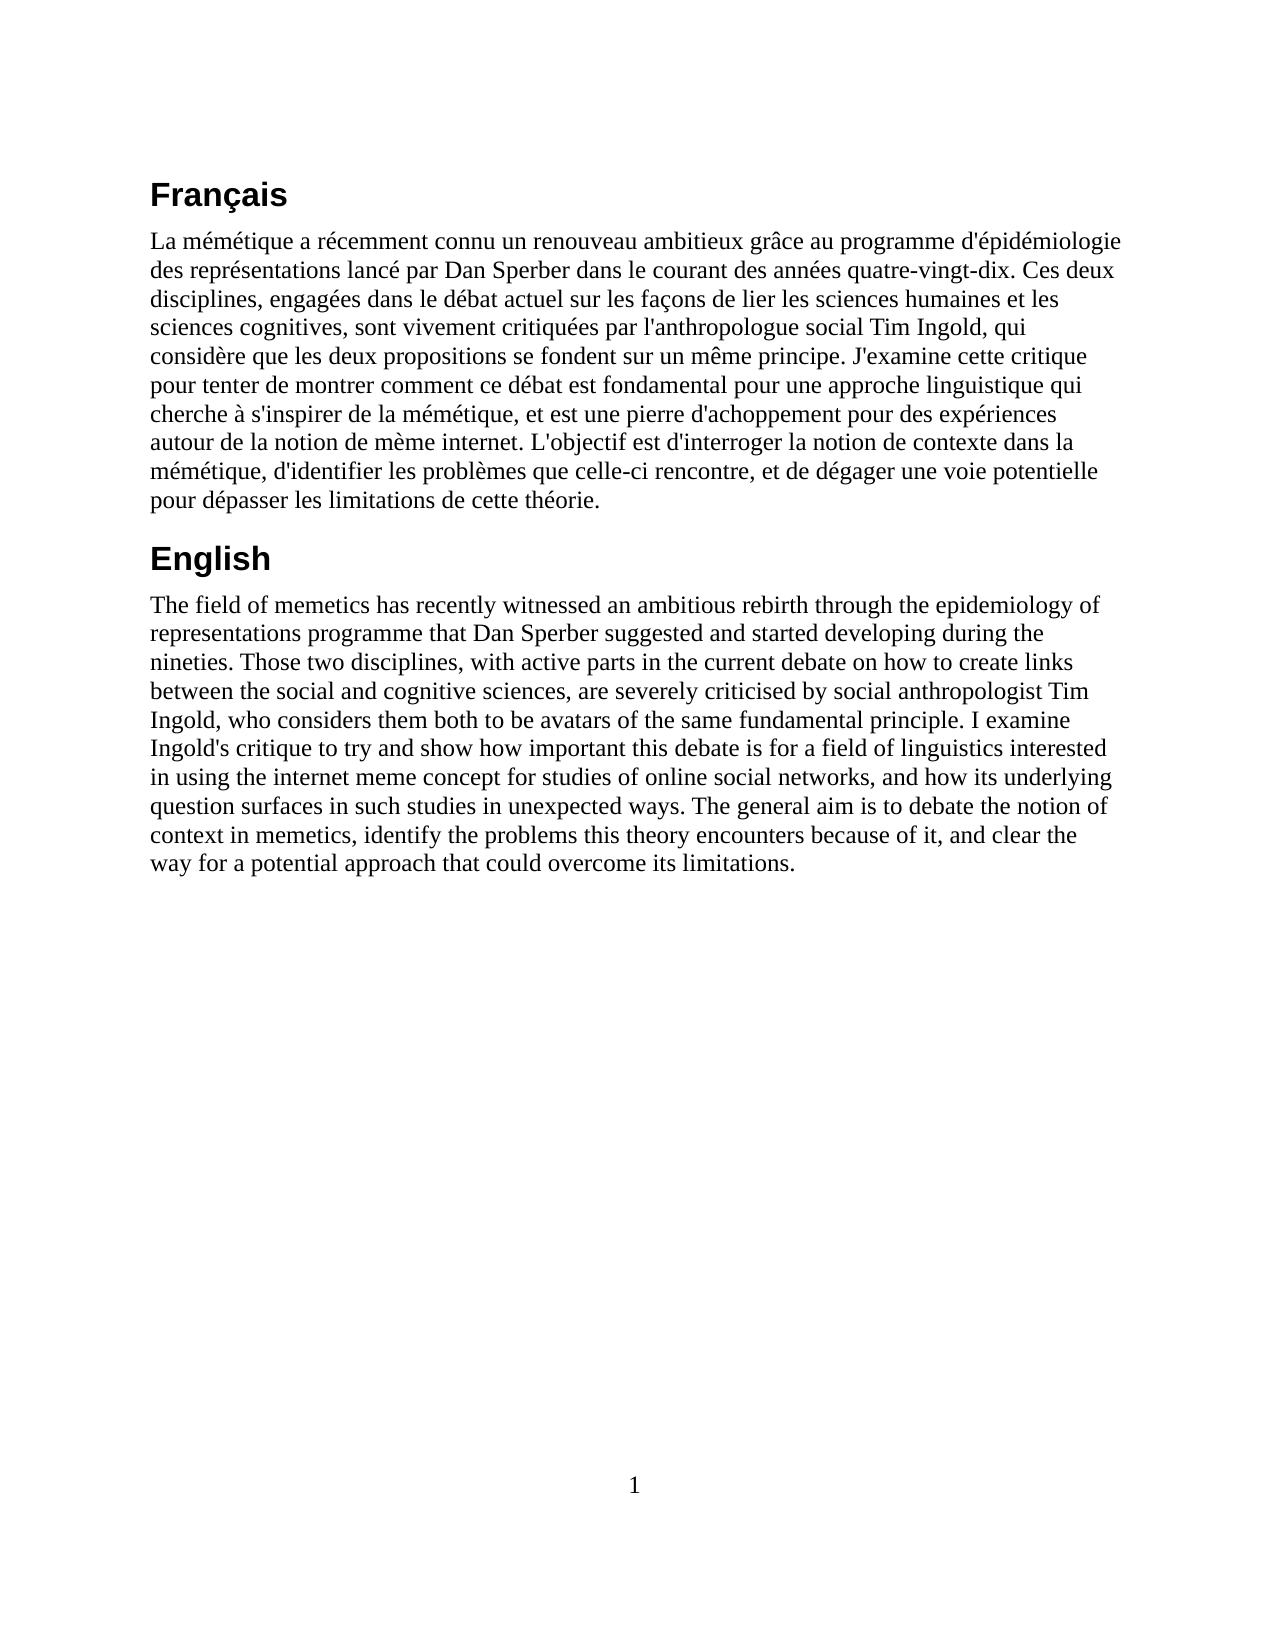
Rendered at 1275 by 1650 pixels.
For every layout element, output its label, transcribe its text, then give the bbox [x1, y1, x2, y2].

text La mémétique a récemment connu un renouveau ambitieux grâce au programme d'épidémiologie des représentations lancé par Dan Sperber dans le courant des années quatre-vingt-dix. Ces deux disciplines, engagées dans le débat actuel sur les façons de lier les sciences humaines et les sciences cognitives, sont vivement critiquées par l'anthropologue social Tim Ingold, qui considère que les deux propositions se fondent sur un même principe. J'examine cette critique pour tenter de montrer comment ce débat est fondamental pour une approche linguistique qui cherche à s'inspirer de la mémétique, et est une pierre d'achoppement pour des expériences autour de la notion de mème internet. L'objectif est d'interroger la notion de contexte dans la mémétique, d'identifier les problèmes que celle-ci rencontre, et de dégager une voie potentielle pour dépasser les limitations de cette théorie. [150, 226, 1125, 514]
subtitle English [150, 539, 1125, 577]
subtitle Français [150, 175, 1125, 214]
text The field of memetics has recently witnessed an ambitious rebirth through the epidemiology of representations programme that Dan Sperber suggested and started developing during the nineties. Those two disciplines, with active parts in the current debate on how to create links between the social and cognitive sciences, are severely criticised by social anthropologist Tim Ingold, who considers them both to be avatars of the same fundamental principle. I examine Ingold's critique to try and show how important this debate is for a field of linguistics interested in using the internet meme concept for studies of online social networks, and how its underlying question surfaces in such studies in unexpected ways. The general aim is to debate the notion of context in memetics, identify the problems this theory encounters because of it, and clear the way for a potential approach that could overcome its limitations. [150, 590, 1125, 877]
